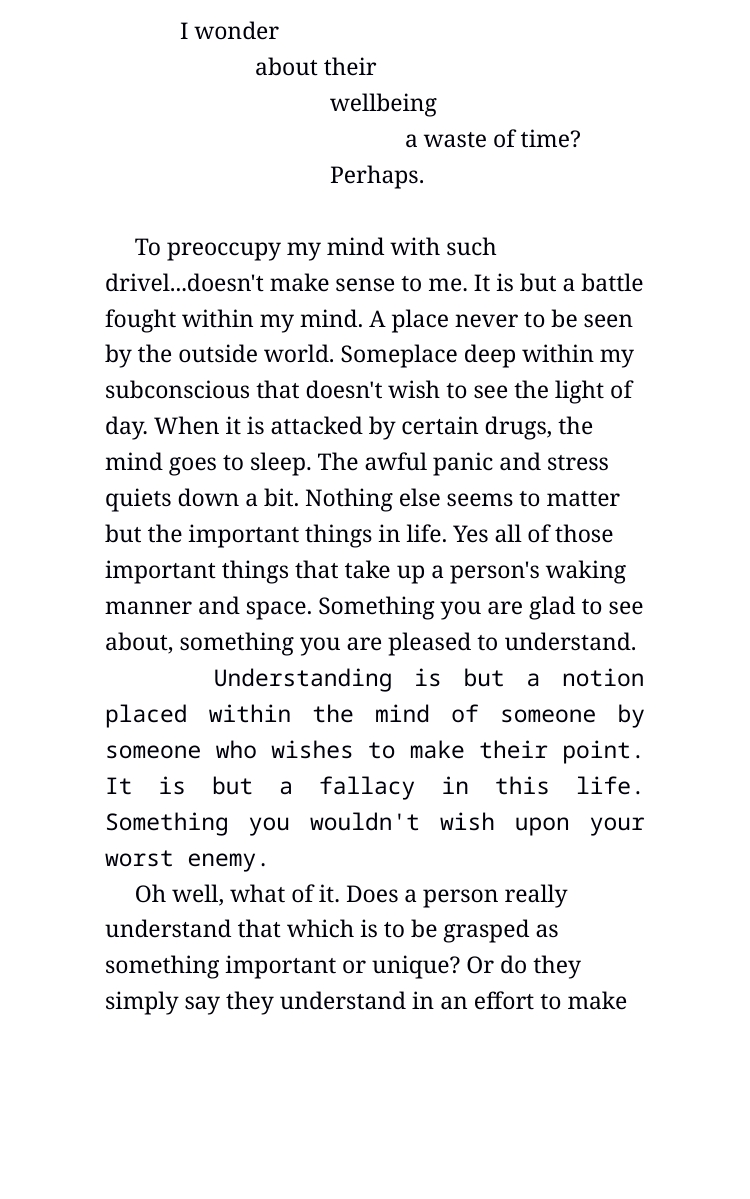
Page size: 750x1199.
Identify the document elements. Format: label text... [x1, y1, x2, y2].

text Perhaps. [105, 159, 645, 190]
text To preoccupy my mind with such drivel...doesn't make sense to me. It is but a battle fought within my mind. A place never to be seen by the outside world. Someplace deep within my subconscious that doesn't wish to see the light of day. When it is attacked by certain drugs, the mind goes to sleep. The awful panic and stress quiets down a bit. Nothing else seems to matter but the important things in life. Yes all of those important things that take up a person's waking manner and space. Something you are glad to see about, something you are pleased to understand. [105, 231, 645, 657]
text about their [105, 51, 645, 82]
text a waste of time? [105, 123, 645, 154]
text Oh well, what of it. Does a person really understand that which is to be grasped as something important or unique? Or do they simply say they understand in an effort to make [105, 877, 645, 1017]
text wellbeing [105, 87, 645, 118]
text Understanding is but a notion placed within the mind of someone by someone who wishes to make their point. It is but a fallacy in this life. Something you wouldn't wish upon your worst enemy. [105, 662, 645, 873]
text I wonder [105, 15, 645, 46]
